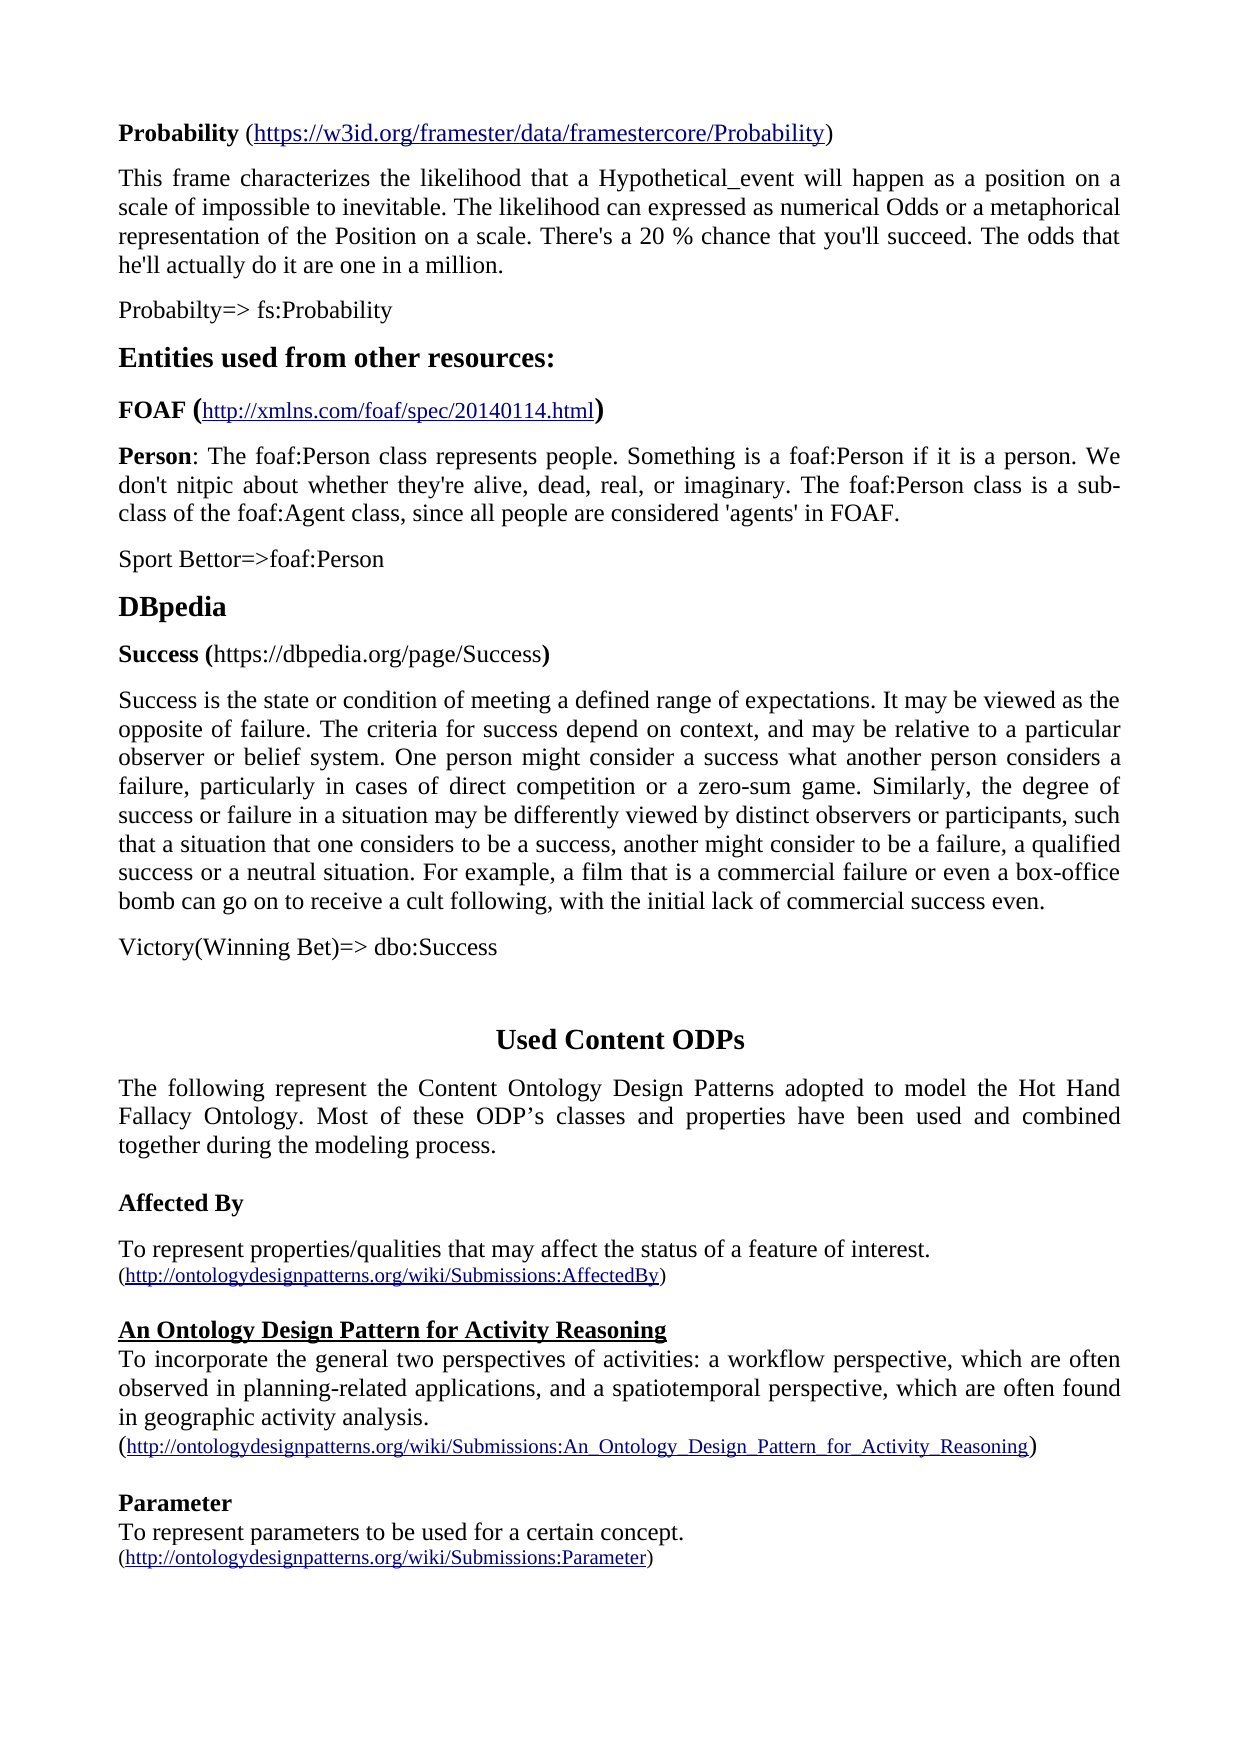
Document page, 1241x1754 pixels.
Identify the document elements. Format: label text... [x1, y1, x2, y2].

text To represent parameters to be used for a certain concept. [118, 1517, 1122, 1545]
text (http://ontologydesignpatterns.org/wiki/Submissions:Parameter) [118, 1545, 1122, 1569]
text Victory(Winning Bet)=> dbo:Success [118, 932, 1122, 960]
text Success is the state or condition of meeting a defined range of expectations. It may be viewed as the opposite of failure. The criteria for success depend on context, and may be relative to a particular observer or belief system. One person might consider a success what another person considers a failure, particularly in cases of direct competition or a zero-sum game. Similarly, the degree of success or failure in a situation may be differently viewed by distinct observers or participants, such that a situation that one considers to be a success, another might consider to be a failure, a qualified success or a neutral situation. For example, a film that is a commercial failure or even a box-office bomb can go on to receive a cult following, with the initial lack of commercial success even. [118, 685, 1122, 915]
text Person: The foaf:Person class represents people. Something is a foaf:Person if it is a person. We don't nitpic about whether they're alive, dead, real, or imaginary. The foaf:Person class is a sub-class of the foaf:Agent class, since all people are considered 'agents' in FOAF. [118, 441, 1122, 527]
text An Ontology Design Pattern for Activity Reasoning [118, 1315, 1122, 1344]
text DBpedia [118, 589, 1122, 623]
text Affected By [118, 1188, 1122, 1217]
text The following represent the Content Ontology Design Patterns adopted to model the Hot Hand Fallacy Ontology. Most of these ODP’s classes and properties have been used and combined together during the modeling process. [118, 1073, 1122, 1159]
text Probability (https://w3id.org/framester/data/framestercore/Probability) [118, 118, 1122, 147]
text Entities used from other resources: [118, 341, 1122, 374]
text (http://ontologydesignpatterns.org/wiki/Submissions:An_Ontology_Design_Pattern_for_Activity_Reasoning) [118, 1430, 1122, 1459]
text Probabilty=> fs:Probability [118, 295, 1122, 324]
text Used Content ODPs [118, 1022, 1122, 1056]
text Sport Bettor=>foaf:Person [118, 544, 1122, 573]
text To represent properties/qualities that may affect the status of a feature of interest. [118, 1234, 1122, 1262]
text To incorporate the general two perspectives of activities: a workflow perspective, which are often observed in planning-related applications, and a spatiotemporal perspective, which are often found in geographic activity analysis. [118, 1344, 1122, 1430]
text This frame characterizes the likelihood that a Hypothetical_event will happen as a position on a scale of impossible to inevitable. The likelihood can expressed as numerical Odds or a metaphorical representation of the Position on a scale. There's a 20 % chance that you'll succeed. The odds that he'll actually do it are one in a million. [118, 163, 1122, 278]
text Parameter [118, 1488, 1122, 1517]
text FOAF (http://xmlns.com/foaf/spec/20140114.html) [118, 391, 1122, 424]
text Success (https://dbpedia.org/page/Success) [118, 639, 1122, 668]
text (http://ontologydesignpatterns.org/wiki/Submissions:AffectedBy) [118, 1262, 1122, 1287]
